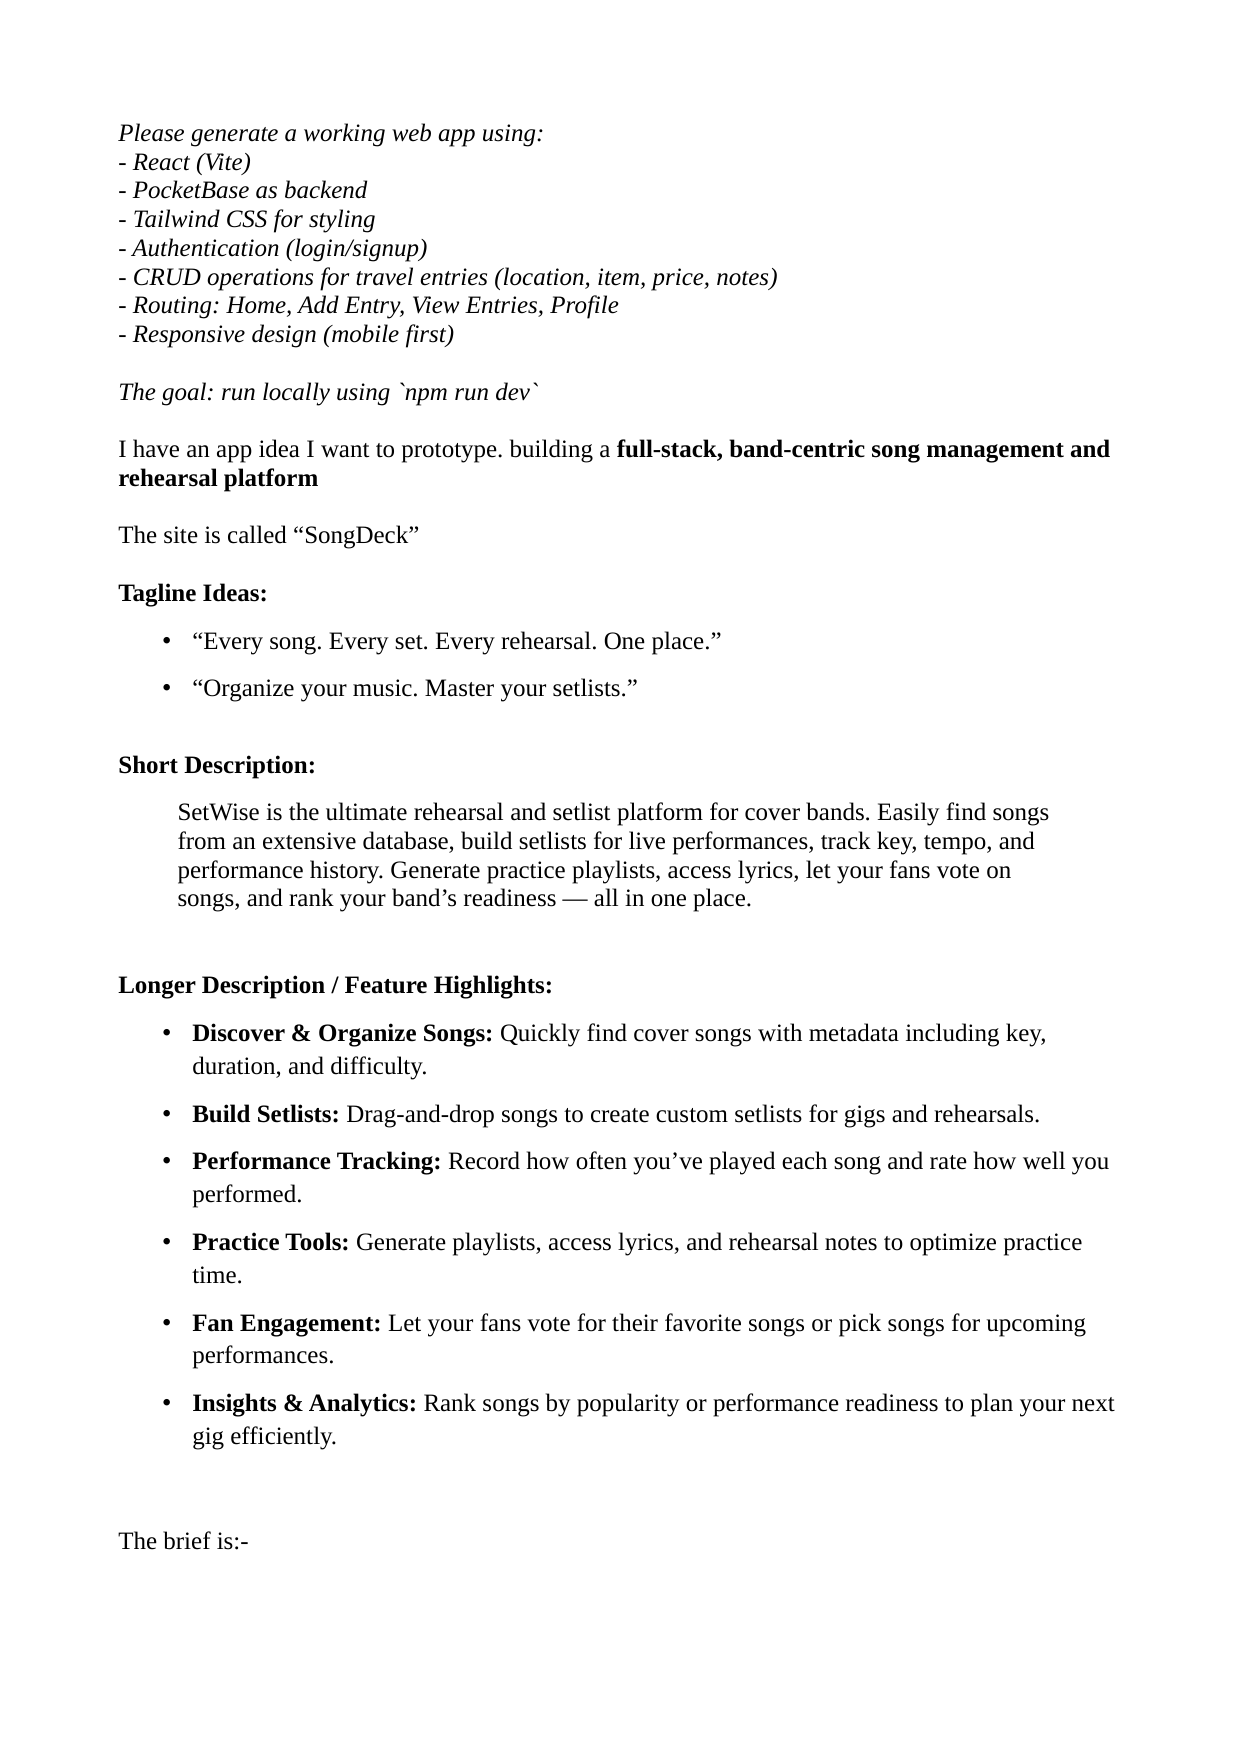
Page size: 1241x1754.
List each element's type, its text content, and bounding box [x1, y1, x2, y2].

list Fan Engagement: Let your fans vote for their favorite songs or pick songs for upcoming performances. [162, 1308, 1122, 1369]
text Please generate a working web app using: [118, 118, 1122, 147]
text I have an app idea I want to prototype. building a full-stack, band-centric song management and rehearsal platform [118, 434, 1122, 492]
list Practice Tools: Generate playlists, access lyrics, and rehearsal notes to optimize practice time. [162, 1227, 1122, 1289]
list Discover & Organize Songs: Quickly find cover songs with metadata including key, duration, and difficulty. [162, 1018, 1122, 1080]
text The site is called “SongDeck” [118, 521, 1122, 549]
list Build Setlists: Drag-and-drop songs to create custom setlists for gigs and rehearsals. [162, 1099, 1122, 1127]
text The goal: run locally using `npm run dev` [118, 377, 1122, 406]
text Tagline Ideas: [118, 578, 1122, 607]
list “Every song. Every set. Every rehearsal. One place.” [162, 626, 1122, 654]
list Insights & Analytics: Rank songs by popularity or performance readiness to plan your next gig efficiently. [162, 1388, 1122, 1450]
text - CRUD operations for travel entries (location, item, price, notes) [118, 262, 1122, 291]
text - Authentication (login/signup) [118, 233, 1122, 262]
text SetWise is the ultimate rehearsal and setlist platform for cover bands. Easily find songs from an extensive database, build setlists for live performances, track key, tempo, and performance history. Generate practice playlists, access lyrics, let your fans vote on songs, and rank your band’s readiness — all in one place. [177, 797, 1063, 912]
text - Tailwind CSS for styling [118, 204, 1122, 233]
text - Routing: Home, Add Entry, View Entries, Profile [118, 291, 1122, 319]
text Longer Description / Feature Highlights: [118, 971, 1122, 999]
text Short Description: [118, 750, 1122, 778]
text - Responsive design (mobile first) [118, 319, 1122, 348]
list Performance Tracking: Record how often you’ve played each song and rate how well you performed. [162, 1146, 1122, 1208]
text The brief is:- [118, 1526, 1122, 1555]
text - React (Vite) [118, 147, 1122, 176]
list “Organize your music. Master your setlists.” [162, 673, 1122, 702]
text - PocketBase as backend [118, 176, 1122, 204]
